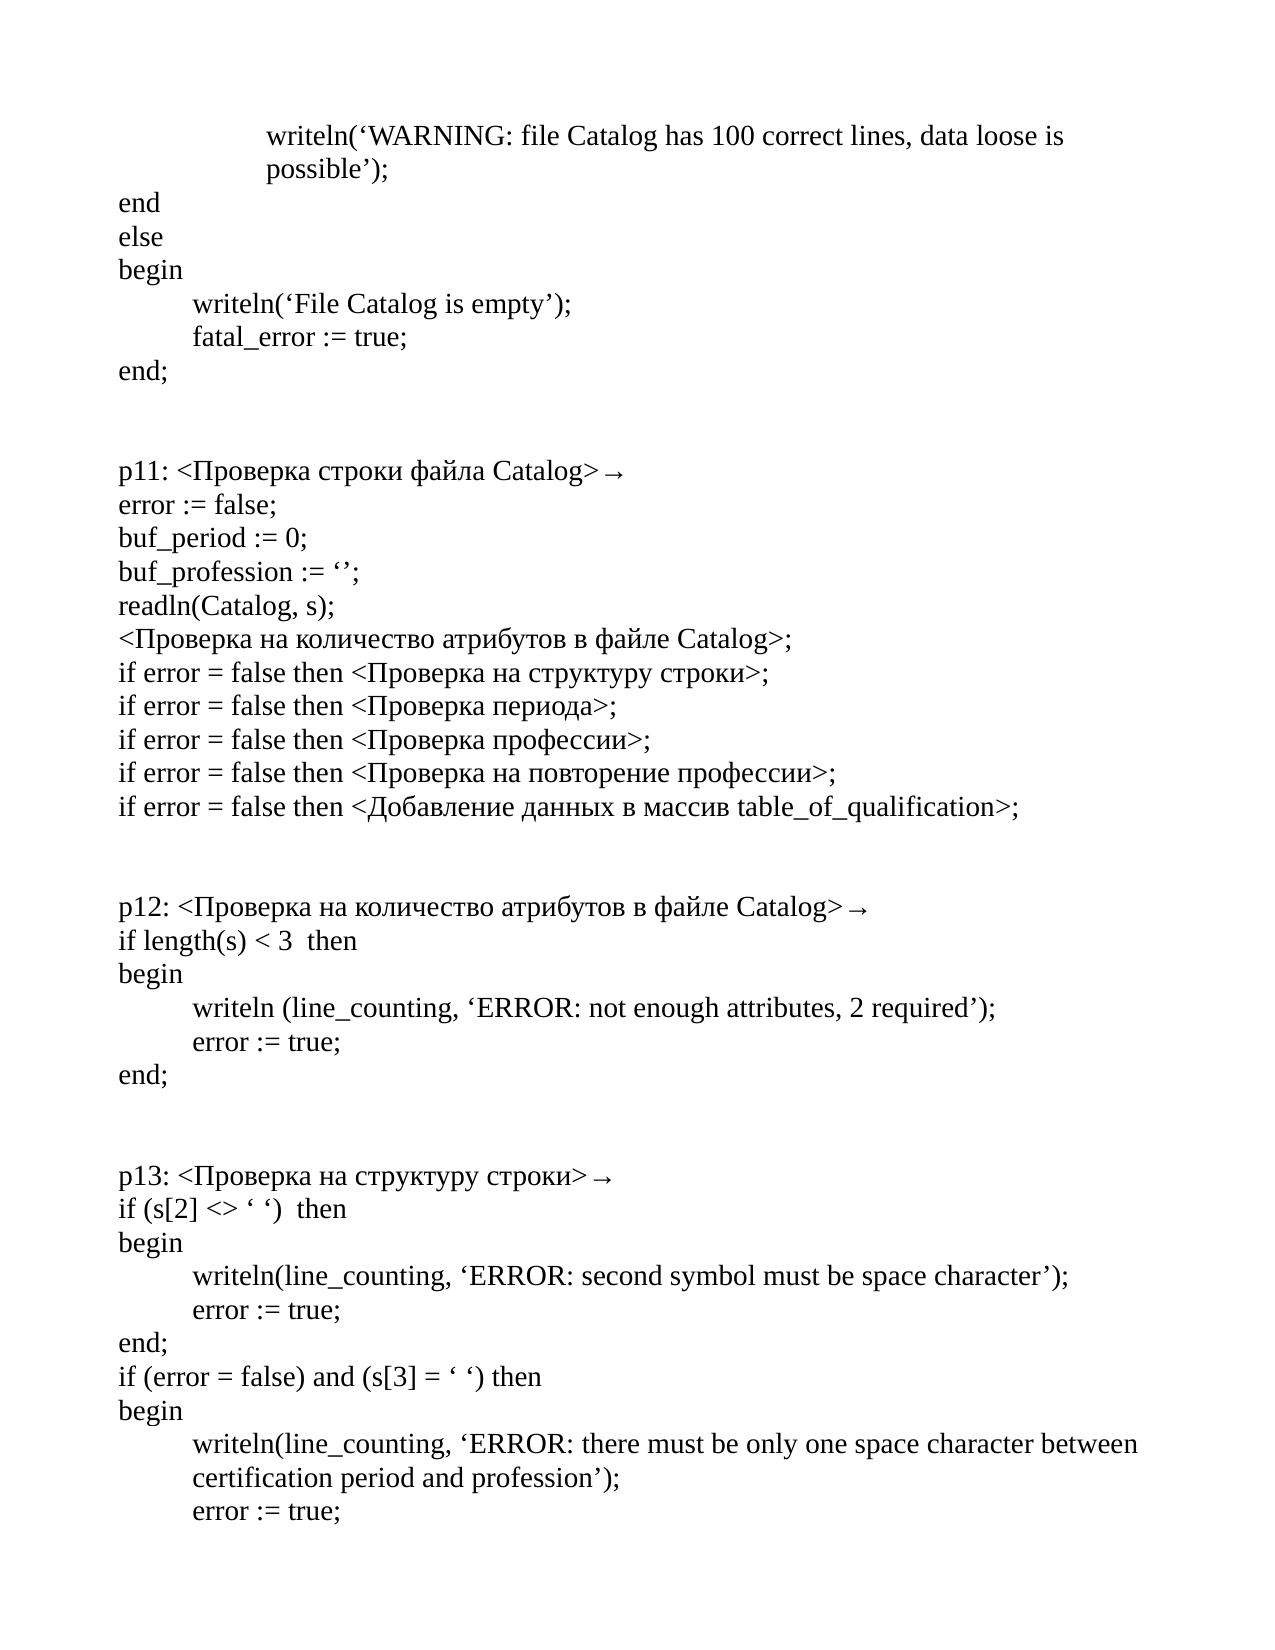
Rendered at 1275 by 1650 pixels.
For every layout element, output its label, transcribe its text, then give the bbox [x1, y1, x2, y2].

text error := true; [118, 1024, 1157, 1057]
text else [118, 219, 1157, 252]
text if error = false then <Проверка на повторение профессии>; [118, 755, 1157, 789]
text end; [118, 1057, 1157, 1091]
text if error = false then <Проверка на структуру строки>; [118, 655, 1157, 688]
text buf_profession := ‘’; [118, 554, 1157, 588]
text if length(s) < 3 then [118, 923, 1157, 957]
text error := true; [118, 1292, 1157, 1326]
text writeln(‘WARNING: file Catalog has 100 correct lines, data loose is possible’); [118, 118, 1157, 185]
text error := true; [118, 1493, 1157, 1527]
text begin [118, 1393, 1157, 1426]
text p12: <Проверка на количество атрибутов в файле Catalog>→ [118, 889, 1157, 923]
text if error = false then <Проверка профессии>; [118, 722, 1157, 755]
text <Проверка на количество атрибутов в файле Catalog>; [118, 621, 1157, 655]
text end; [118, 1326, 1157, 1359]
text error := false; [118, 487, 1157, 521]
text writeln (line_counting, ‘ERROR: not enough attributes, 2 required’); [118, 990, 1157, 1024]
text writeln(line_counting, ‘ERROR: second symbol must be space character’); [118, 1258, 1157, 1292]
text writeln(‘File Catalog is empty’); [118, 286, 1157, 319]
text end; [118, 353, 1157, 386]
text p13: <Проверка на структуру строки>→ [118, 1158, 1157, 1191]
text buf_period := 0; [118, 521, 1157, 554]
text readln(Catalog, s); [118, 588, 1157, 621]
text begin [118, 957, 1157, 990]
text end [118, 185, 1157, 219]
text if error = false then <Проверка периода>; [118, 688, 1157, 722]
text writeln(line_counting, ‘ERROR: there must be only one space character between certification period and profession’); [118, 1426, 1157, 1493]
text if (s[2] <> ‘ ‘) then [118, 1191, 1157, 1225]
text if error = false then <Добавление данных в массив table_of_qualification>; [118, 789, 1157, 822]
text p11: <Проверка строки файла Catalog>→ [118, 453, 1157, 487]
text begin [118, 1225, 1157, 1258]
text begin [118, 252, 1157, 286]
text if (error = false) and (s[3] = ‘ ‘) then [118, 1359, 1157, 1393]
text fatal_error := true; [118, 319, 1157, 353]
